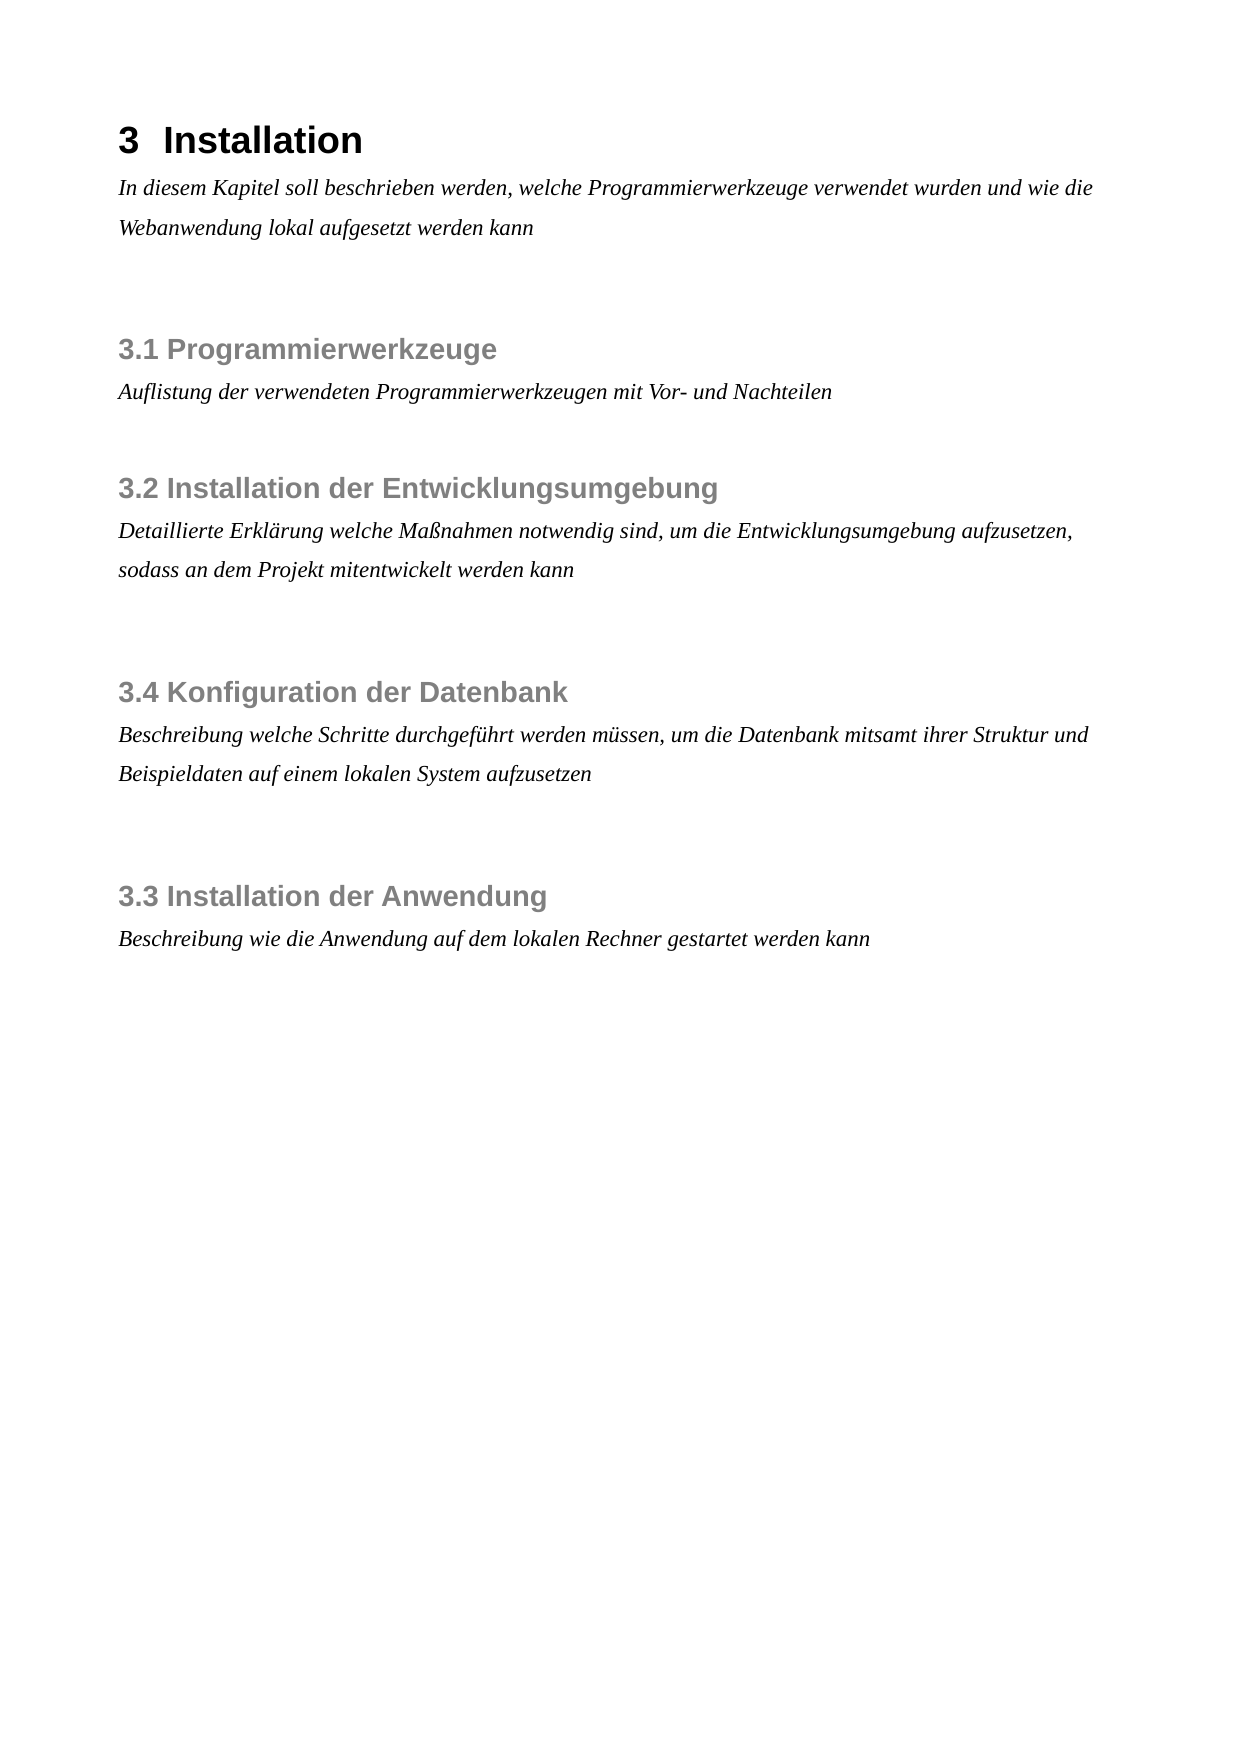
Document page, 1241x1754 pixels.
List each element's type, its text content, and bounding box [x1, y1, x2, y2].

text Beschreibung wie die Anwendung auf dem lokalen Rechner gestartet werden kann [118, 925, 1122, 951]
text Beschreibung welche Schritte durchgeführt werden müssen, um die Datenbank mitsamt ihrer Struktur und Beispieldaten auf einem lokalen System aufzusetzen [118, 721, 1122, 787]
text In diesem Kapitel soll beschrieben werden, welche Programmierwerkzeuge verwendet wurden und wie die Webanwendung lokal aufgesetzt werden kann [118, 174, 1122, 240]
subtitle 3.4 Konfiguration der Datenbank [118, 675, 1122, 708]
text Detaillierte Erklärung welche Maßnahmen notwendig sind, um die Entwicklungsumgebung aufzusetzen, sodass an dem Projekt mitentwickelt werden kann [118, 517, 1122, 582]
subtitle Installation [118, 118, 1122, 162]
text Auflistung der verwendeten Programmierwerkzeugen mit Vor- und Nachteilen [118, 378, 1122, 405]
subtitle 3.3 Installation der Anwendung [118, 879, 1122, 912]
subtitle 3.1 Programmierwerkzeuge [118, 332, 1122, 366]
subtitle 3.2 Installation der Entwicklungsumgebung [118, 471, 1122, 504]
